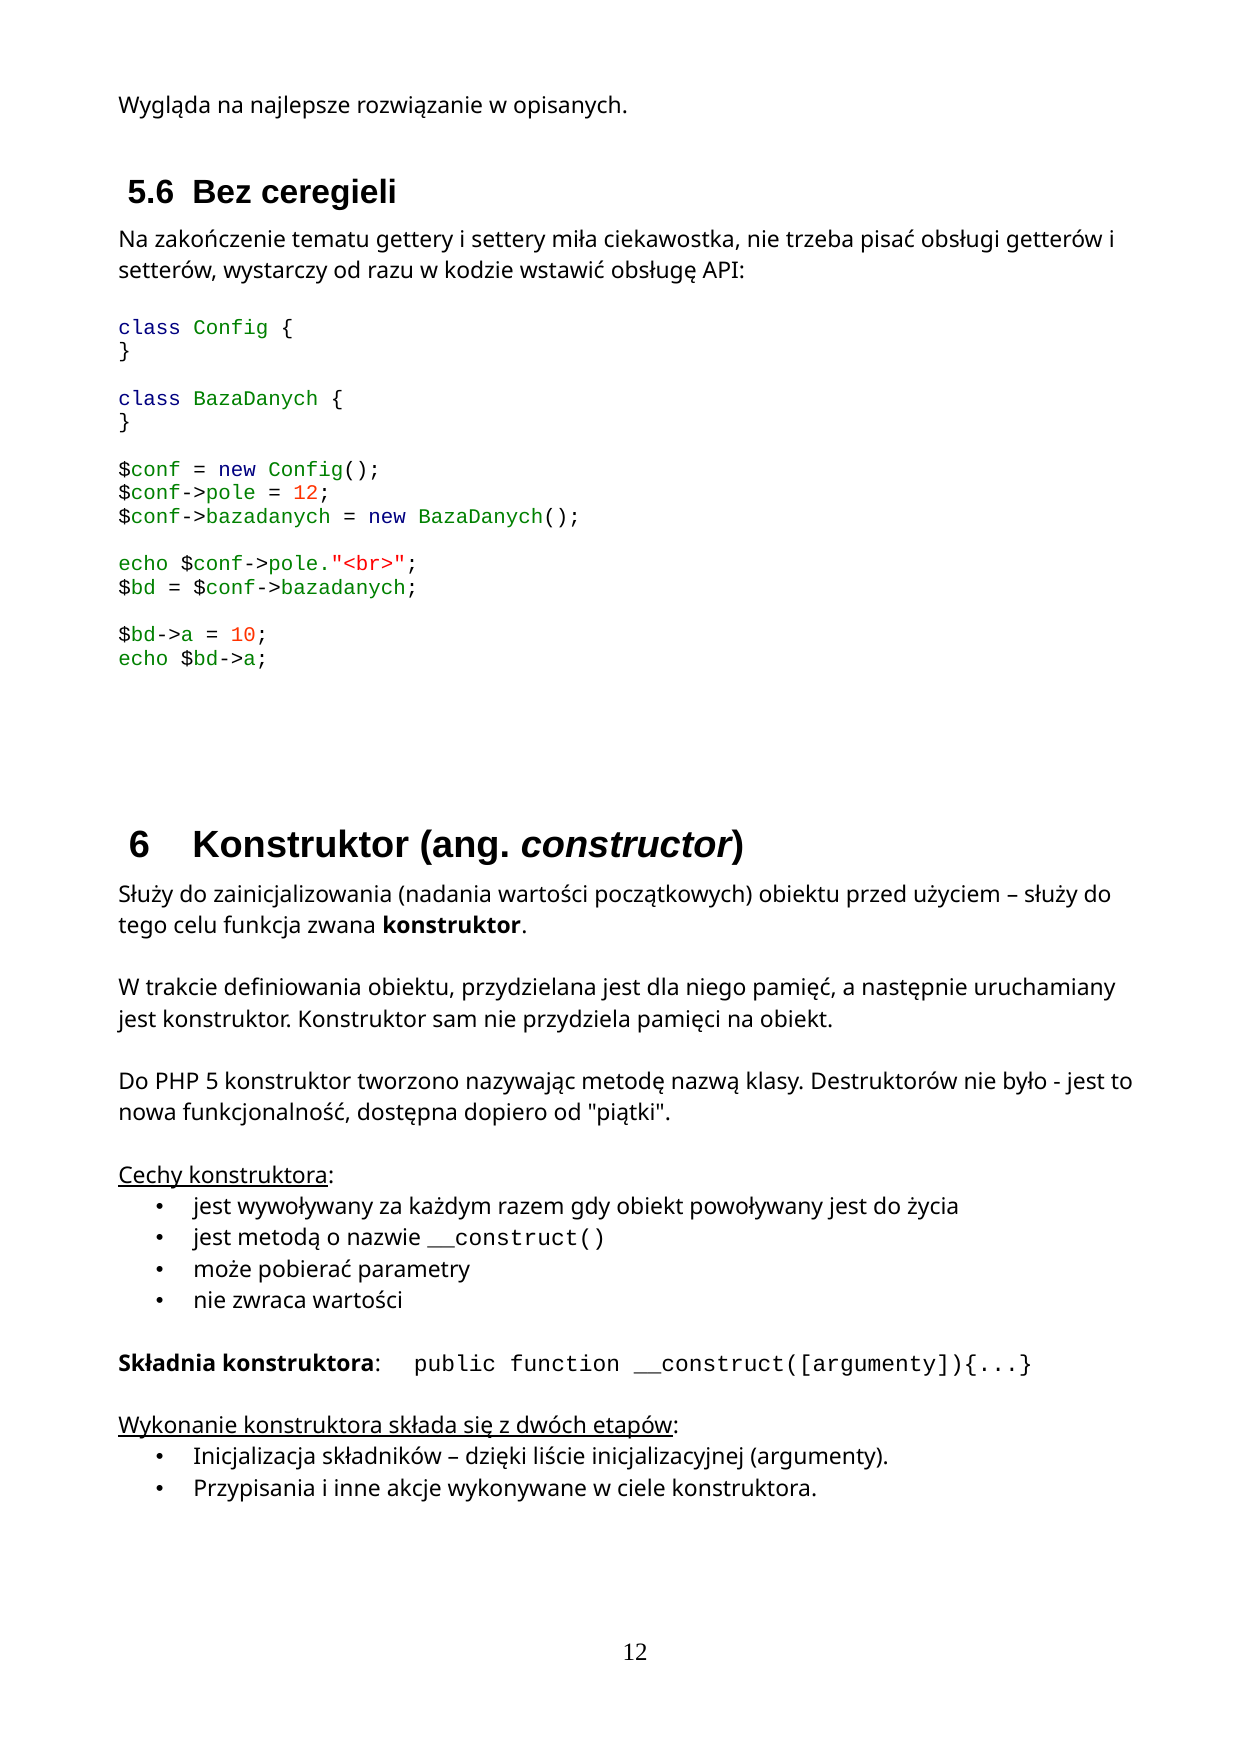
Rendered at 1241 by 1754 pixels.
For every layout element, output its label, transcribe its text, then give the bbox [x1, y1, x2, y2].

text Na zakończenie tematu gettery i settery miła ciekawostka, nie trzeba pisać obsługi getterów i setterów, wystarczy od razu w kodzie wstawić obsługę API: [118, 223, 1152, 286]
text } [118, 340, 1152, 364]
subtitle Konstruktor (ang. constructor) [118, 821, 1152, 865]
text echo $conf->pole."<br>"; [118, 553, 1152, 577]
text class BazaDanych { [118, 388, 1152, 411]
text $conf = new Config(); [118, 459, 1152, 482]
subtitle Bez ceregieli [118, 172, 1152, 211]
list może pobierać parametry [156, 1253, 1152, 1284]
text $conf->bazadanych = new BazaDanych(); [118, 506, 1152, 529]
text Służy do zainicjalizowania (nadania wartości początkowych) obiektu przed użyciem – służy do tego celu funkcja zwana konstruktor. [118, 878, 1152, 940]
text class Config { [118, 317, 1152, 340]
text } [118, 411, 1152, 435]
list nie zwraca wartości [156, 1284, 1152, 1315]
text echo $bd->a; [118, 648, 1152, 671]
text W trakcie definiowania obiektu, przydzielana jest dla niego pamięć, a następnie uruchamiany jest konstruktor. Konstruktor sam nie przydziela pamięci na obiekt. [118, 971, 1152, 1034]
list jest wywoływany za każdym razem gdy obiekt powoływany jest do życia [156, 1190, 1152, 1221]
list jest metodą o nazwie __construct() [156, 1221, 1152, 1253]
text $bd = $conf->bazadanych; [118, 577, 1152, 601]
list Przypisania i inne akcje wykonywane w ciele konstruktora. [156, 1472, 1152, 1503]
text Do PHP 5 konstruktor tworzono nazywając metodę nazwą klasy. Destruktorów nie było - jest to nowa funkcjonalność, dostępna dopiero od "piątki". [118, 1065, 1152, 1128]
list Inicjalizacja składników – dzięki liście inicjalizacyjnej (argumenty). [156, 1440, 1152, 1472]
text $conf->pole = 12; [118, 482, 1152, 506]
text Wygląda na najlepsze rozwiązanie w opisanych. [118, 88, 1152, 120]
text $bd->a = 10; [118, 624, 1152, 648]
text Składnia konstruktora: public function __construct([argumenty]){...} [118, 1346, 1152, 1378]
text Wykonanie konstruktora składa się z dwóch etapów: [118, 1409, 1152, 1440]
text Cechy konstruktora: [118, 1159, 1152, 1190]
